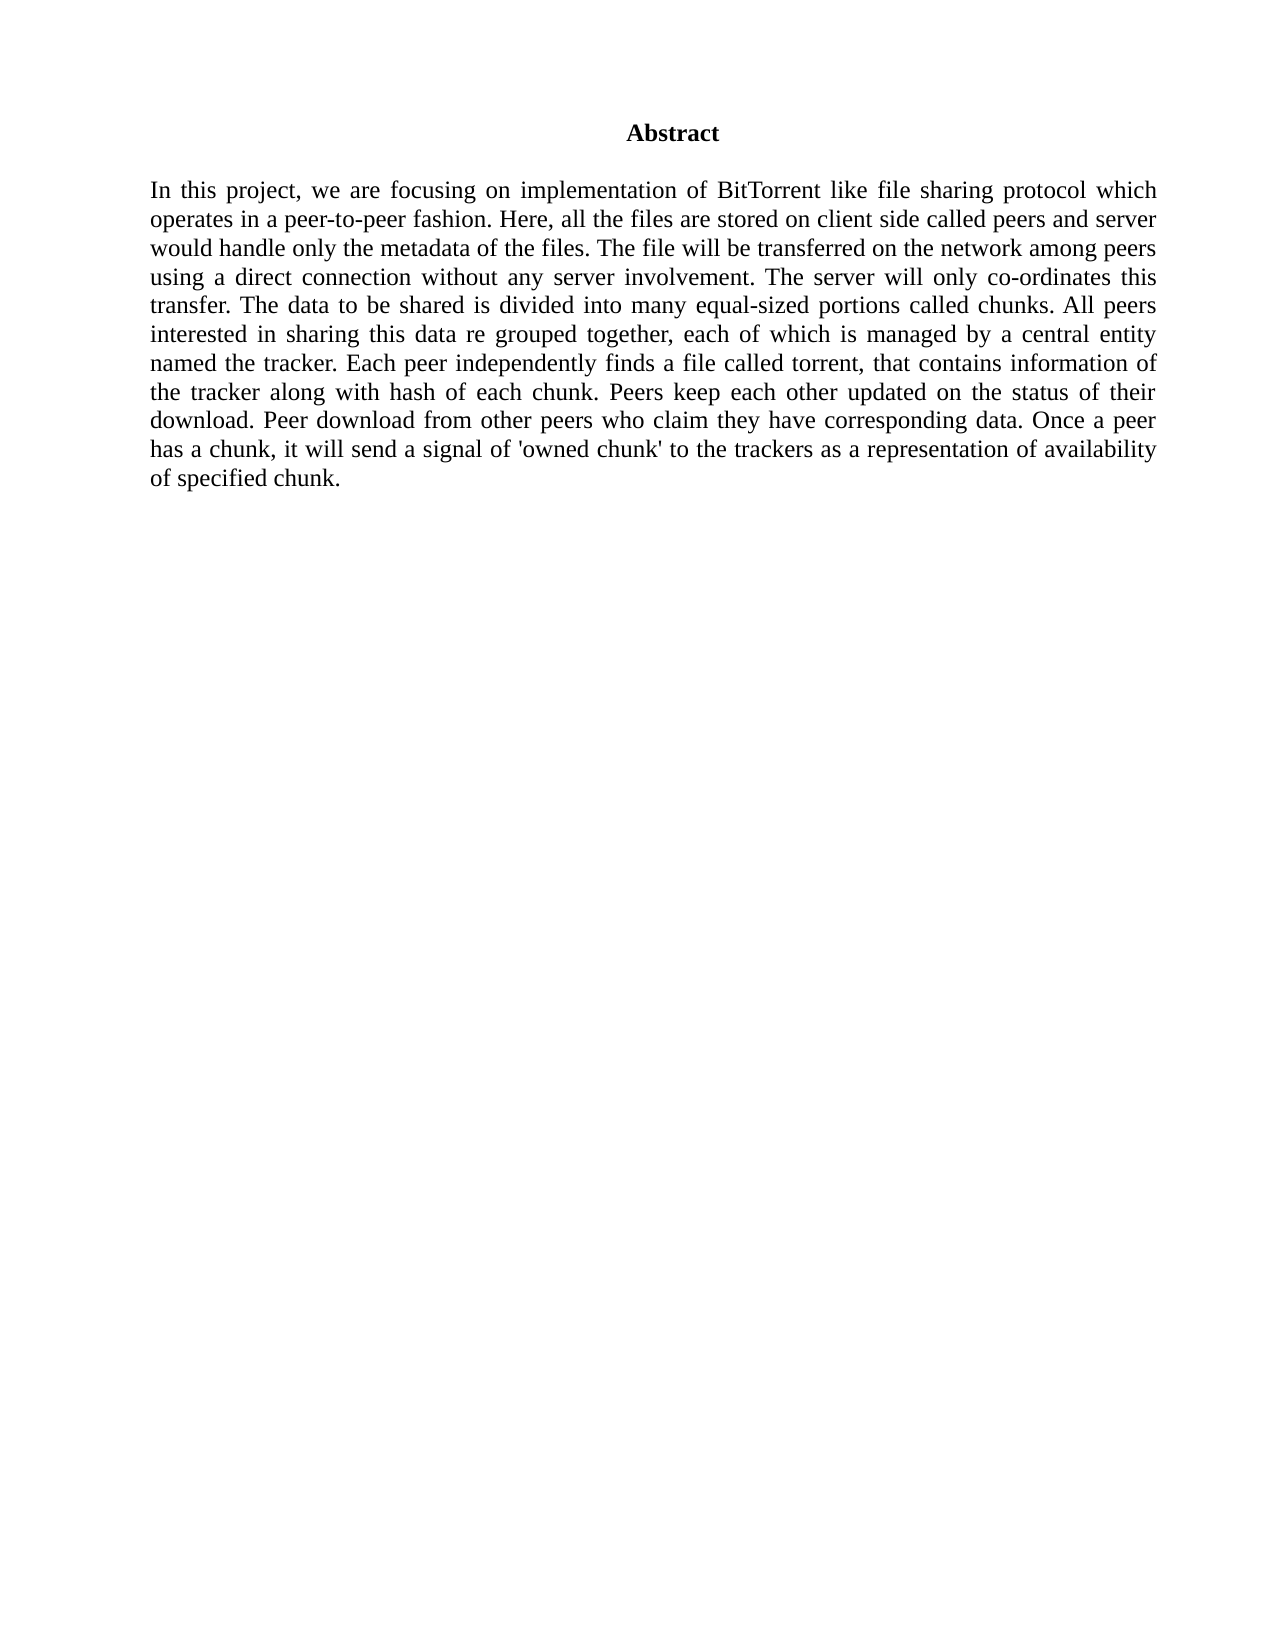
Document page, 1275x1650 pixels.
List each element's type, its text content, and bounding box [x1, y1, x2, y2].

text Abstract [187, 118, 1158, 147]
text In this project, we are focusing on implementation of BitTorrent like file sharing protocol which operates in a peer-to-peer fashion. Here, all the files are stored on client side called peers and server would handle only the metadata of the files. The file will be transferred on the network among peers using a direct connection without any server involvement. The server will only co-ordinates this transfer. The data to be shared is divided into many equal-sized portions called chunks. All peers interested in sharing this data re grouped together, each of which is managed by a central entity named the tracker. Each peer independently finds a file called torrent, that contains information of the tracker along with hash of each chunk. Peers keep each other updated on the status of their download. Peer download from other peers who claim they have corresponding data. Once a peer has a chunk, it will send a signal of 'owned chunk' to the trackers as a representation of availability of specified chunk. [150, 176, 1158, 492]
